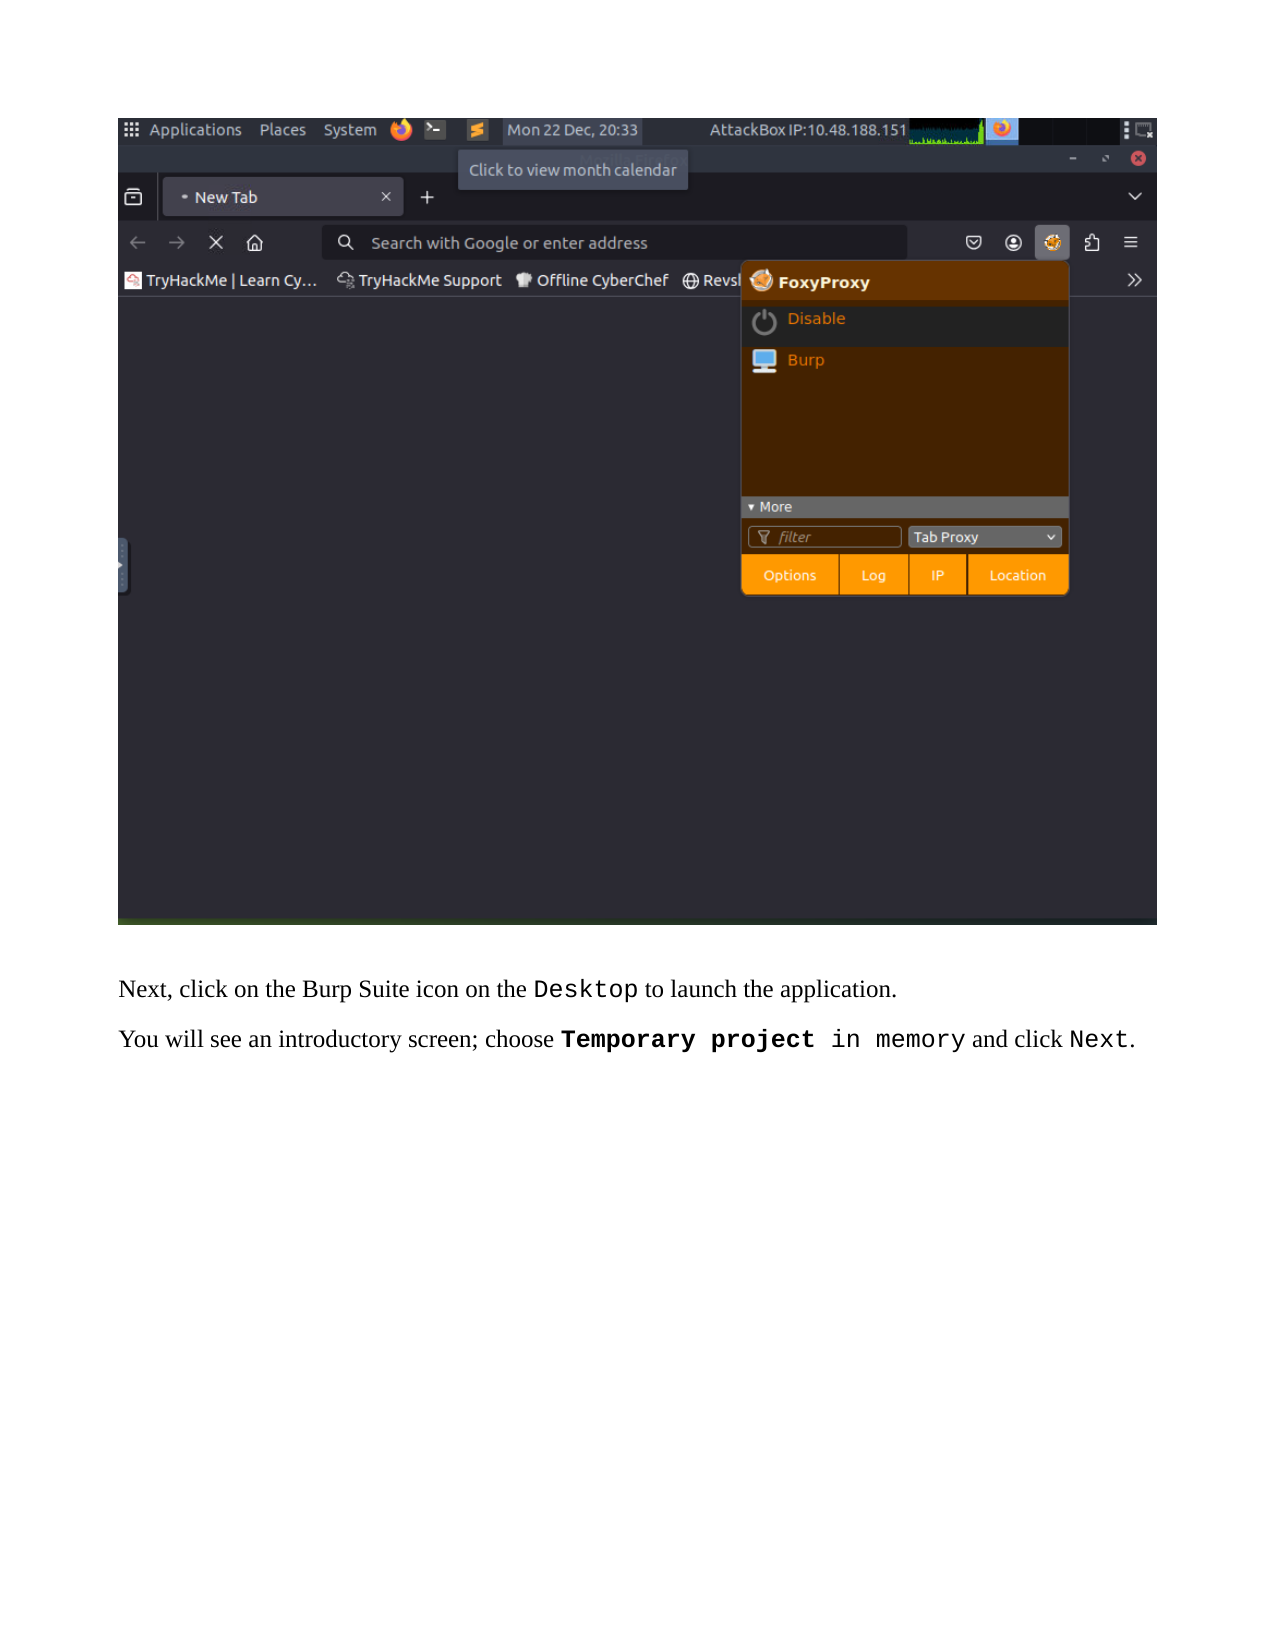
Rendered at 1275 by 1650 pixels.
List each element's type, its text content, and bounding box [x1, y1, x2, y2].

picture [118, 118, 1157, 925]
text You will see an introductory screen; choose Temporary project in memory and click Next. [118, 1024, 1157, 1054]
text Next, click on the Burp Suite icon on the Desktop to launch the application. [118, 974, 1157, 1005]
